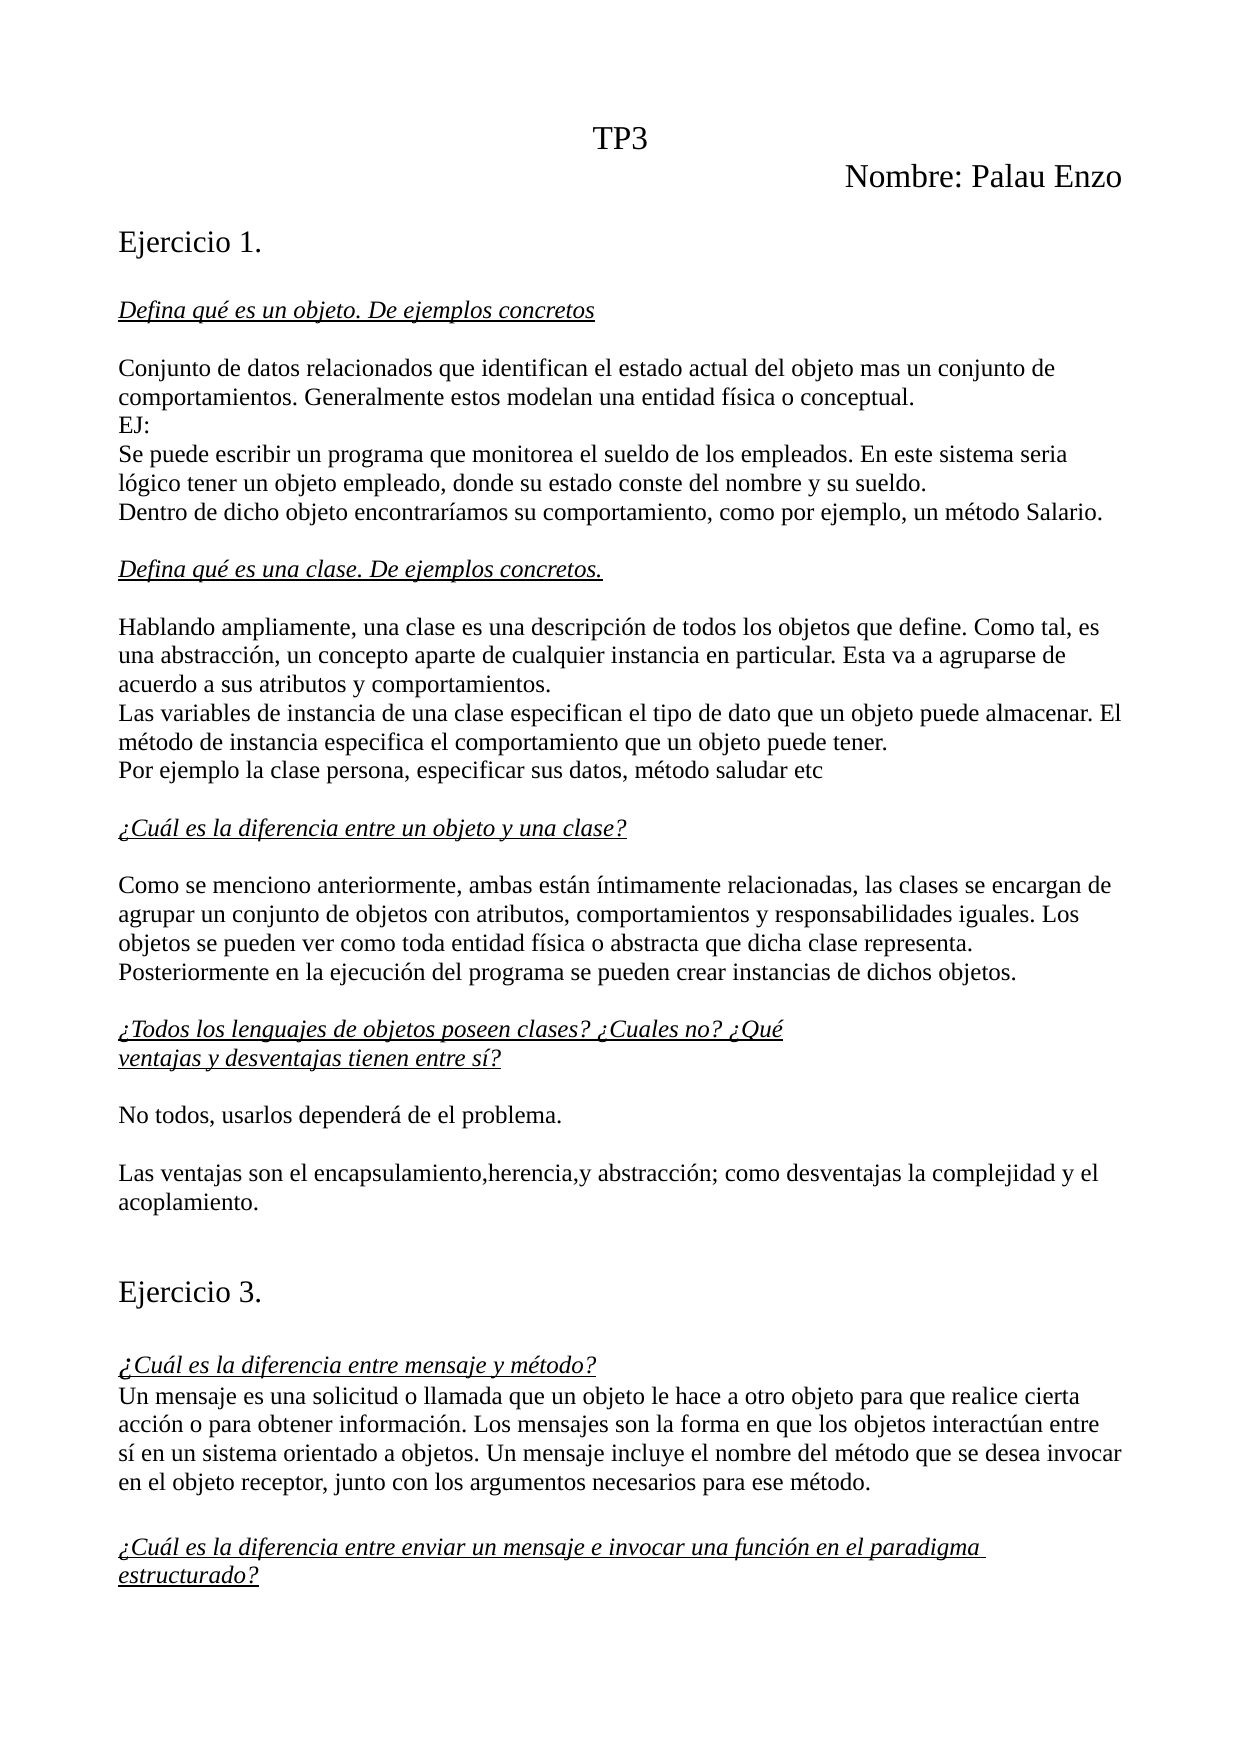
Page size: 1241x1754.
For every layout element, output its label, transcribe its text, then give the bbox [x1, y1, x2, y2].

text Un mensaje es una solicitud o llamada que un objeto le hace a otro objeto para que realice cierta acción o para obtener información. Los mensajes son la forma en que los objetos interactúan entre sí en un sistema orientado a objetos. Un mensaje incluye el nombre del método que se desea invocar en el objeto receptor, junto con los argumentos necesarios para ese método. [118, 1381, 1122, 1496]
text Por ejemplo la clase persona, especificar sus datos, método saludar etc [118, 755, 1122, 784]
text Dentro de dicho objeto encontraríamos su comportamiento, como por ejemplo, un método Salario. [118, 497, 1122, 525]
text No todos, usarlos dependerá de el problema. [118, 1100, 1122, 1129]
text ¿Cuál es la diferencia entre un objeto y una clase? [118, 813, 1122, 842]
text Hablando ampliamente, una clase es una descripción de todos los objetos que define. Como tal, es una abstracción, un concepto aparte de cualquier instancia en particular. Esta va a agruparse de acuerdo a sus atributos y comportamientos. [118, 612, 1122, 698]
text agrupar un conjunto de objetos con atributos, comportamientos y responsabilidades iguales. Los objetos se pueden ver como toda entidad física o abstracta que dicha clase representa. [118, 899, 1122, 957]
text Conjunto de datos relacionados que identifican el estado actual del objeto mas un conjunto de [118, 353, 1122, 382]
text Defina qué es un objeto. De ejemplos concretos [118, 295, 1122, 324]
text ¿Cuál es la diferencia entre mensaje y método? [118, 1345, 1122, 1381]
text Ejercicio 1. [118, 223, 1122, 259]
text Se puede escribir un programa que monitorea el sueldo de los empleados. En este sistema seria lógico tener un objeto empleado, donde su estado conste del nombre y su sueldo. [118, 439, 1122, 497]
text método de instancia especifica el comportamiento que un objeto puede tener. [118, 727, 1122, 755]
text Las variables de instancia de una clase especifican el tipo de dato que un objeto puede almacenar. El [118, 698, 1122, 727]
text Nombre: Palau Enzo [118, 156, 1122, 195]
text Las ventajas son el encapsulamiento,herencia,y abstracción; como desventajas la complejidad y el acoplamiento. [118, 1158, 1122, 1215]
text comportamientos. Generalmente estos modelan una entidad física o conceptual. [118, 382, 1122, 410]
text Defina qué es una clase. De ejemplos concretos. [118, 554, 1122, 583]
text TP3 [118, 118, 1122, 156]
text Posteriormente en la ejecución del programa se pueden crear instancias de dichos objetos. [118, 957, 1122, 985]
text Ejercicio 3. [118, 1273, 1122, 1309]
text EJ: [118, 410, 1122, 439]
text ¿Todos los lenguajes de objetos poseen clases? ¿Cuales no? ¿Qué [118, 1014, 1122, 1043]
text ¿Cuál es la diferencia entre enviar un mensaje e invocar una función en el paradigma estructurado? [118, 1532, 1122, 1589]
text Como se menciono anteriormente, ambas están íntimamente relacionadas, las clases se encargan de [118, 870, 1122, 899]
text ventajas y desventajas tienen entre sí? [118, 1043, 1122, 1072]
